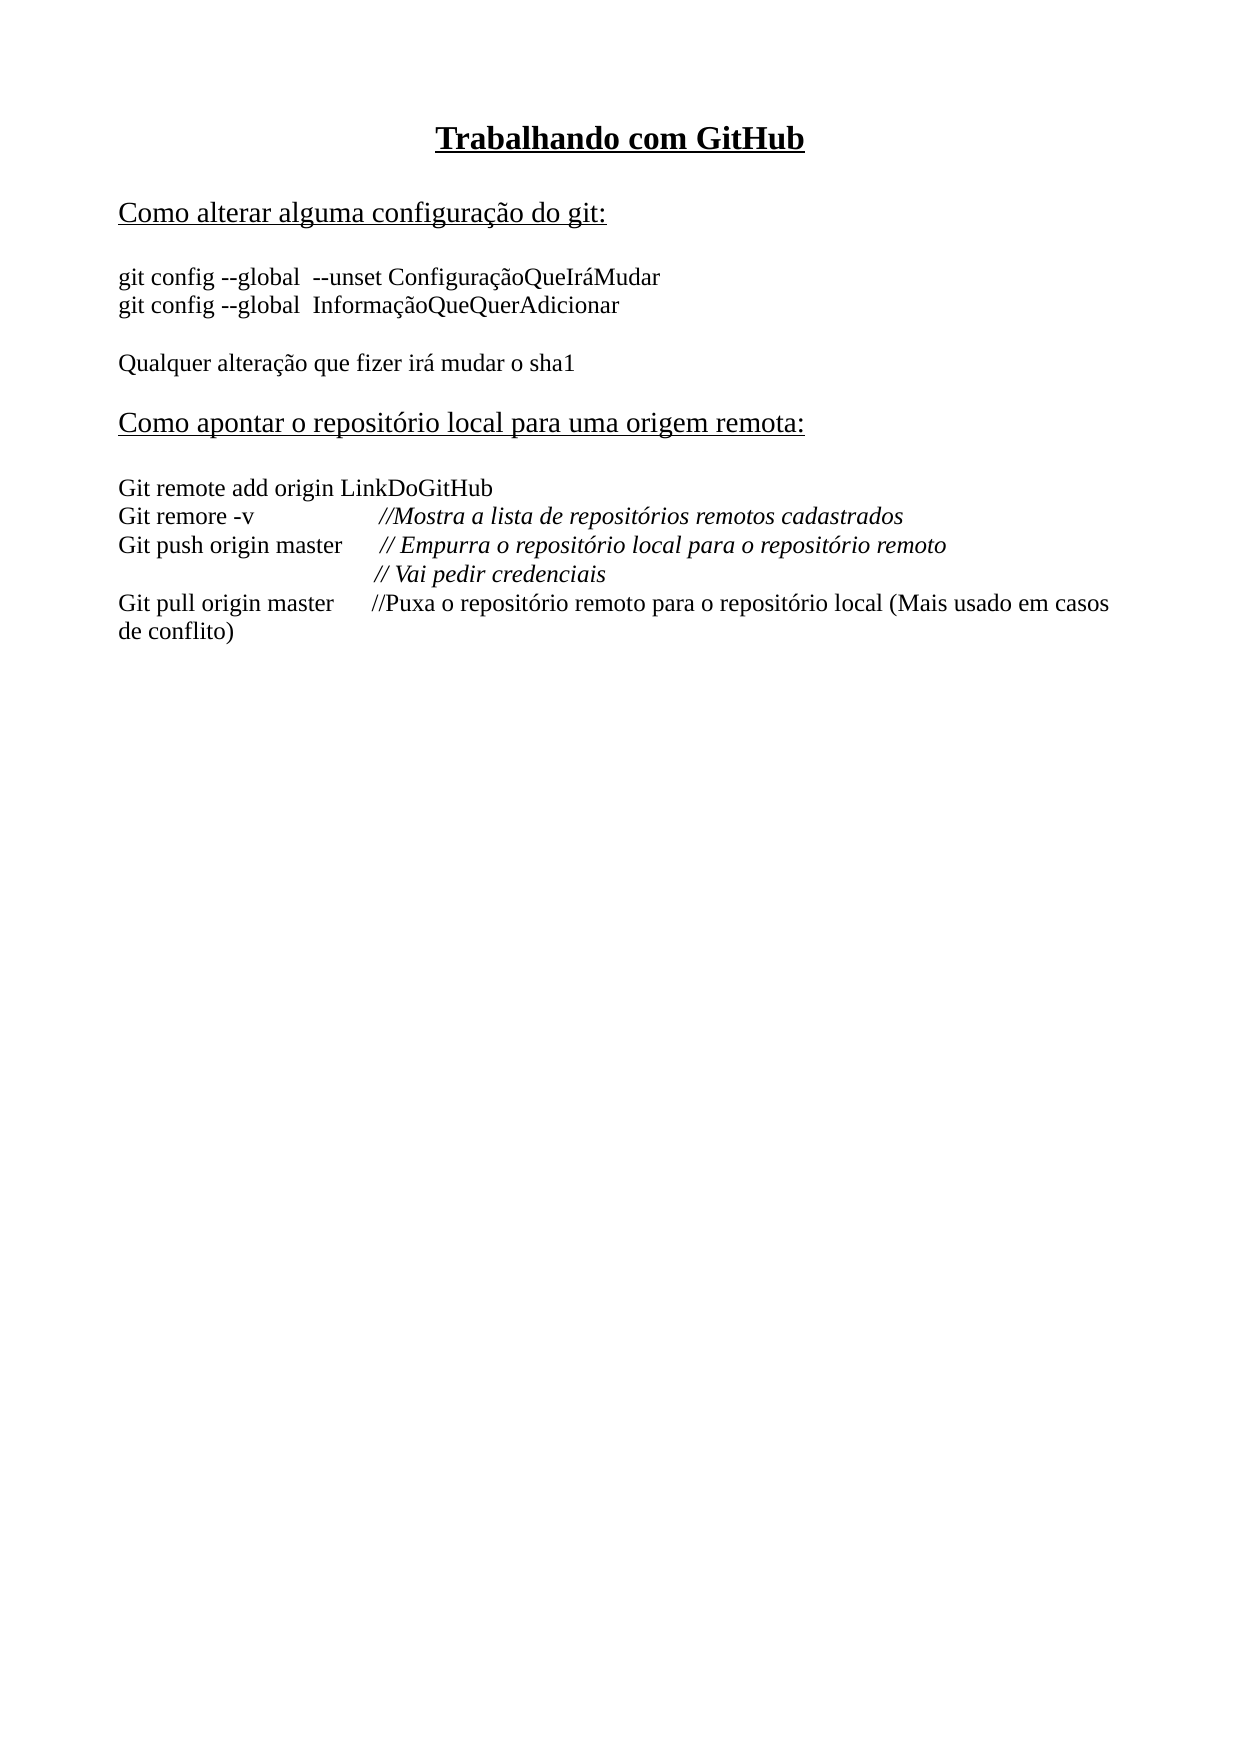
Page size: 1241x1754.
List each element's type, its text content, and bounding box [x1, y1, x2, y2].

text // Vai pedir credenciais [118, 559, 1122, 588]
text Como alterar alguma configuração do git: [118, 195, 1122, 228]
text Git push origin master // Empurra o repositório local para o repositório remoto [118, 530, 1122, 559]
text Como apontar o repositório local para uma origem remota: [118, 406, 1122, 439]
text git config --global InformaçãoQueQuerAdicionar [118, 291, 1122, 319]
text Git remote add origin LinkDoGitHub [118, 473, 1122, 501]
text Git pull origin master //Puxa o repositório remoto para o repositório local (Mais usado em casos de conflito) [118, 588, 1122, 645]
text Qualquer alteração que fizer irá mudar o sha1 [118, 348, 1122, 377]
text Git remore -v //Mostra a lista de repositórios remotos cadastrados [118, 501, 1122, 530]
text git config --global --unset ConfiguraçãoQueIráMudar [118, 262, 1122, 291]
text Trabalhando com GitHub [118, 118, 1122, 156]
